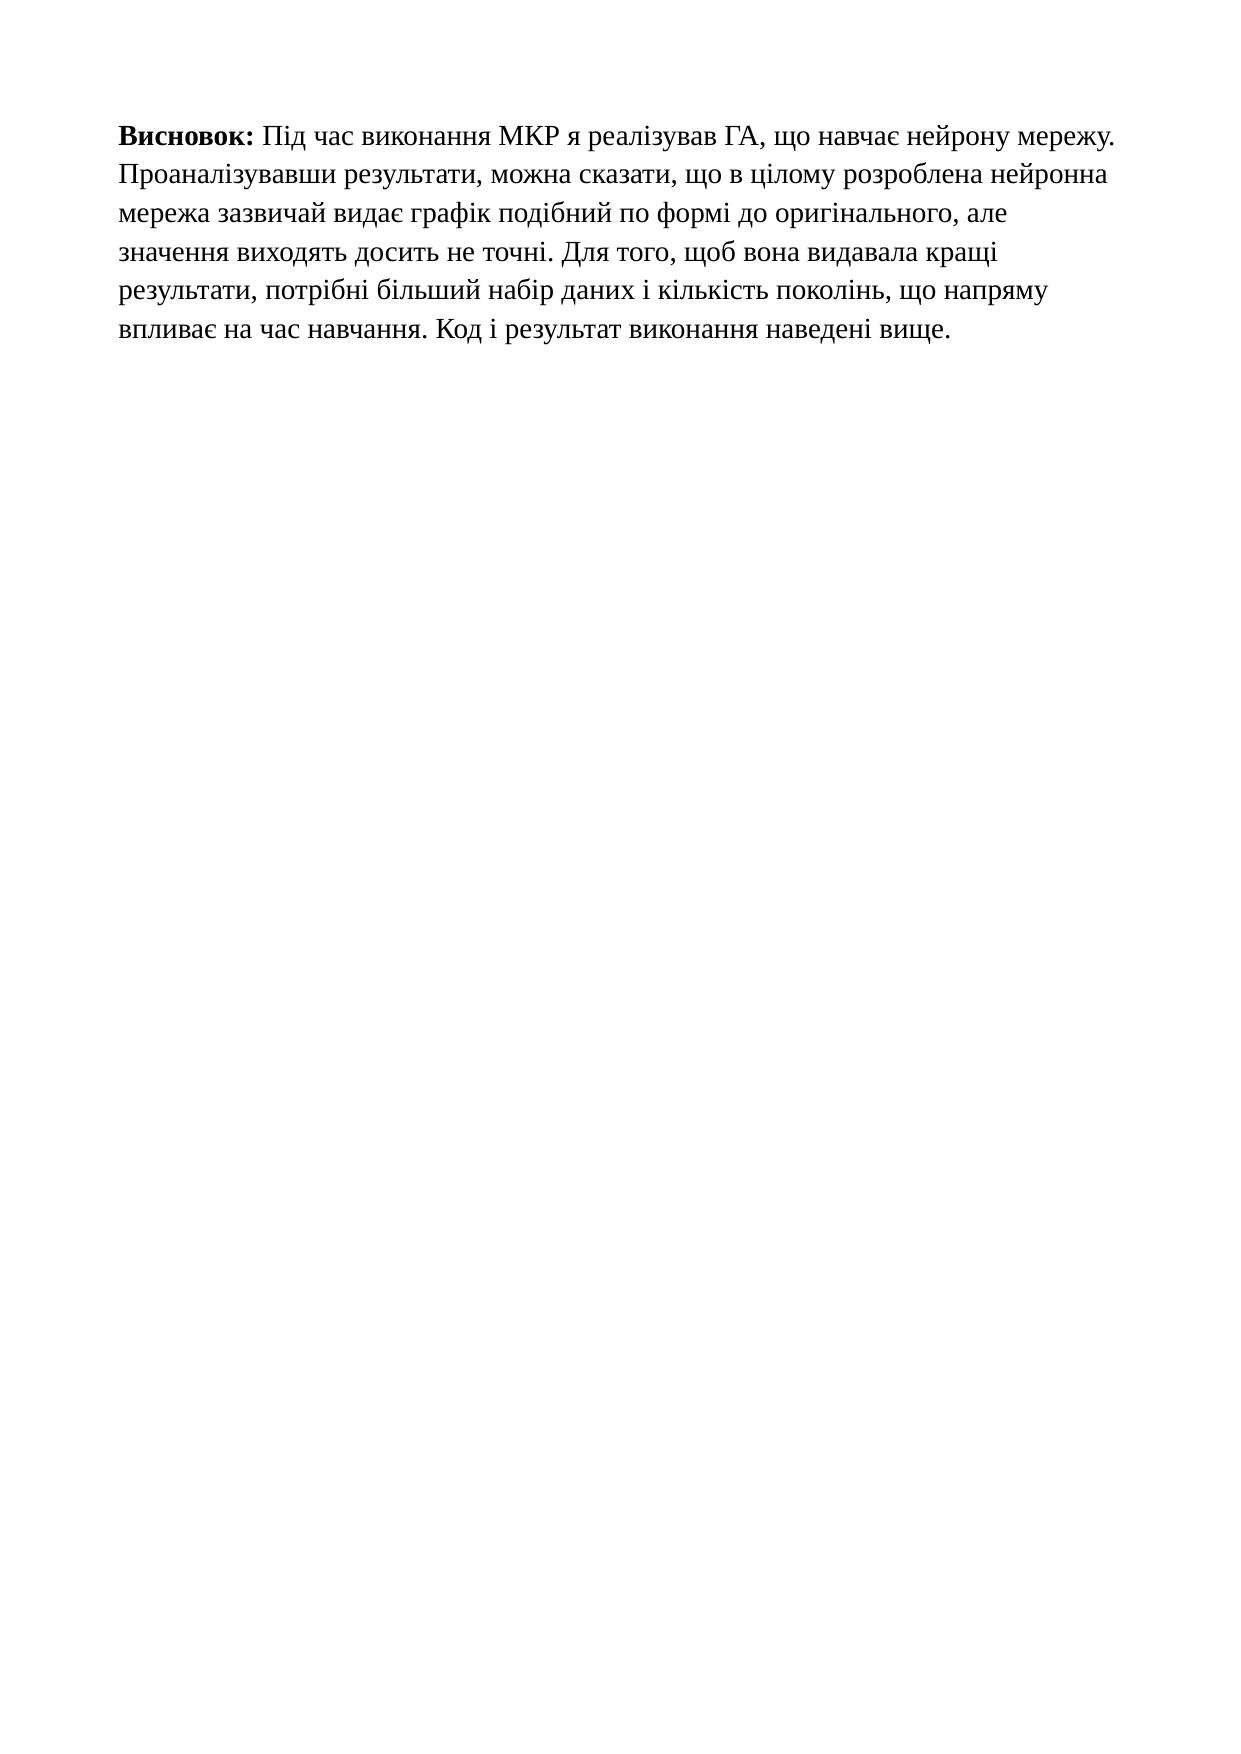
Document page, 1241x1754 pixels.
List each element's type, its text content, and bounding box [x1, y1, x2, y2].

text Висновок: Під час виконання МКР я реалізував ГА, що навчає нейрону мережу. Проаналізувавши результати, можна сказати, що в цілому розроблена нейронна мережа зазвичай видає графік подібний по формі до оригінального, але значення виходять досить не точні. Для того, щоб вона видавала кращі результати, потрібні більший набір даних і кількість поколінь, що напряму впливає на час навчання. Код і результат виконання наведені вище. [118, 118, 1122, 344]
